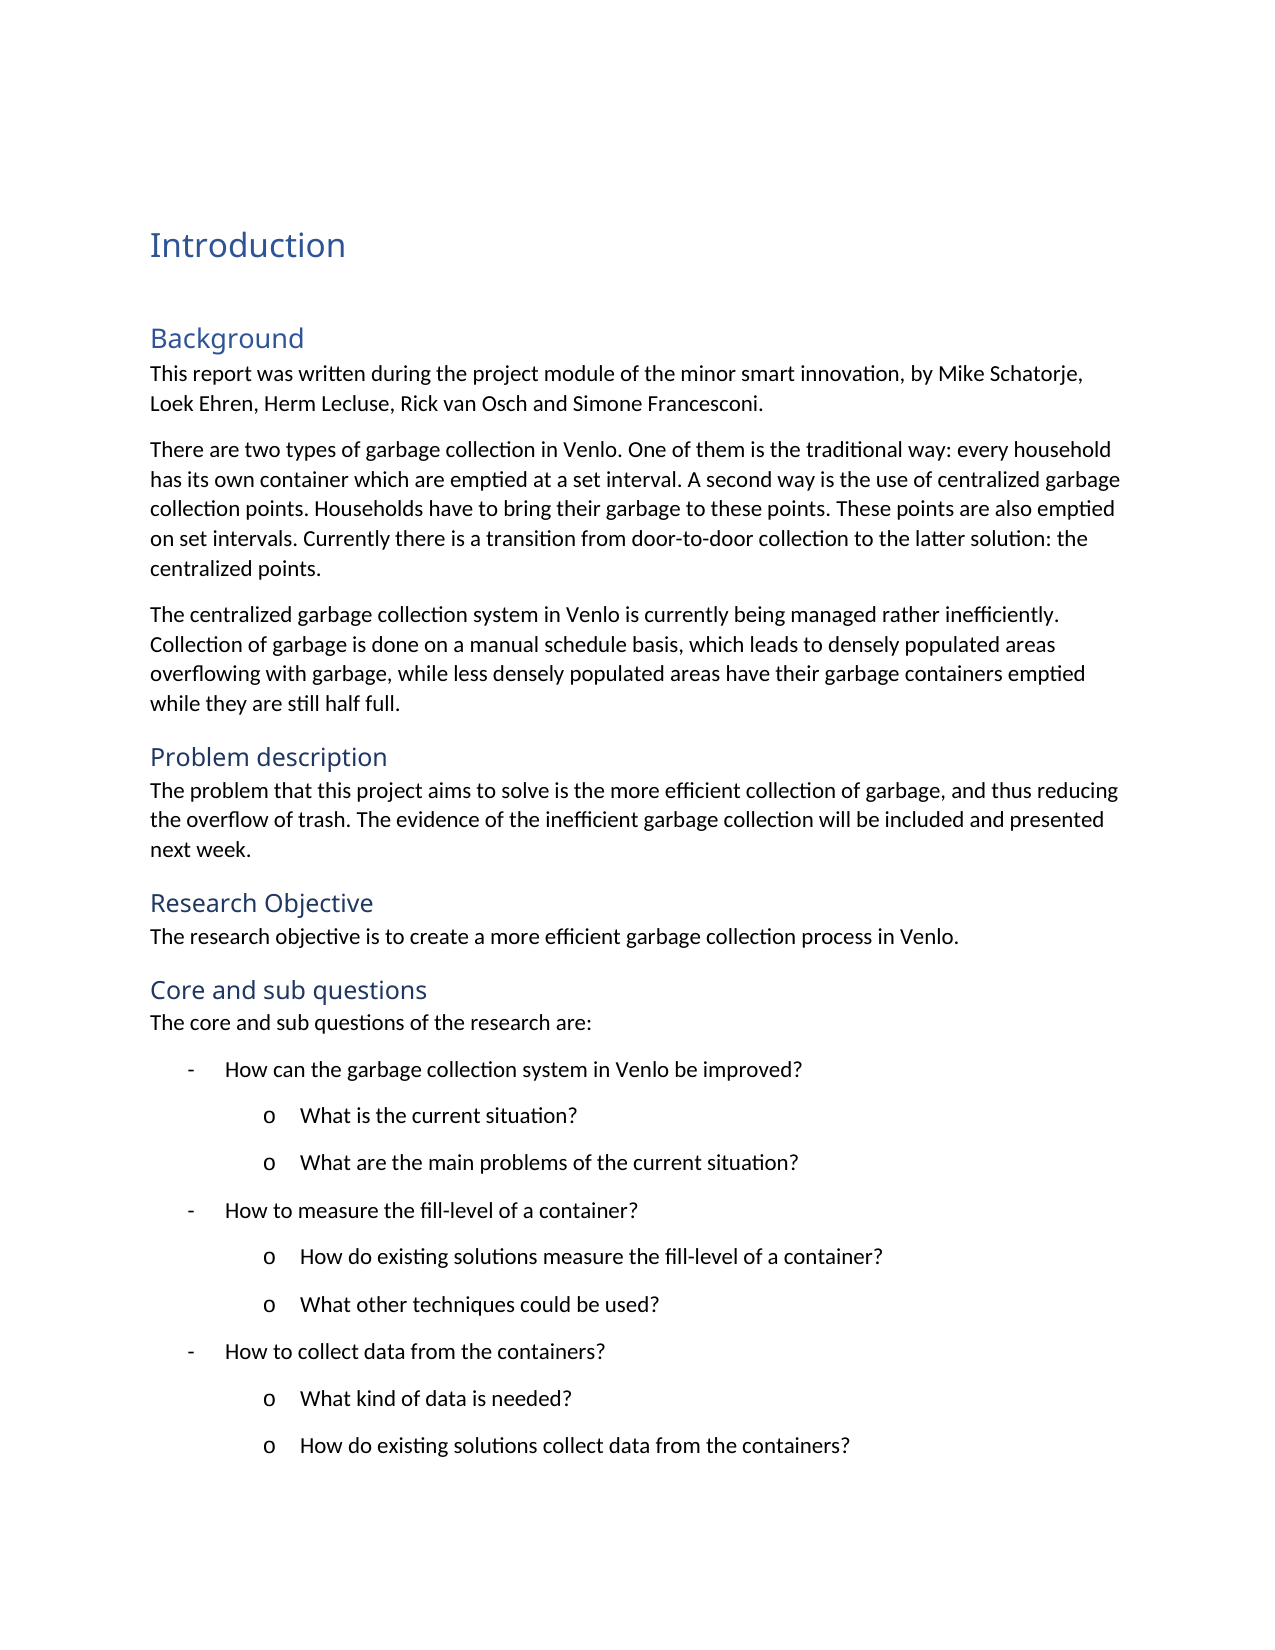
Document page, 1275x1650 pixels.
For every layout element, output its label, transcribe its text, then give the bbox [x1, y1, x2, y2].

list How do existing solutions collect data from the containers? [262, 1431, 1125, 1460]
list How can the garbage collection system in Venlo be improved? [187, 1055, 1125, 1083]
subtitle Introduction [150, 221, 1125, 267]
subtitle Research Objective [150, 886, 1125, 920]
subtitle Background [150, 320, 1125, 357]
list What are the main problems of the current situation? [262, 1148, 1125, 1178]
list What other techniques could be used? [262, 1290, 1125, 1319]
list What kind of data is needed? [262, 1384, 1125, 1413]
list How to collect data from the containers? [187, 1337, 1125, 1365]
text The research objective is to create a more efficient garbage collection process in Venlo. [150, 922, 1125, 950]
list How do existing solutions measure the fill-level of a container? [262, 1242, 1125, 1272]
list How to measure the fill-level of a container? [187, 1196, 1125, 1224]
list What is the current situation? [262, 1101, 1125, 1130]
text The centralized garbage collection system in Venlo is currently being managed rather inefficiently. Collection of garbage is done on a manual schedule basis, which leads to densely populated areas overflowing with garbage, while less densely populated areas have their garbage containers emptied while they are still half full. [150, 600, 1125, 717]
text The core and sub questions of the research are: [150, 1008, 1125, 1036]
text This report was written during the project module of the minor smart innovation, by Mike Schatorje, Loek Ehren, Herm Lecluse, Rick van Osch and Simone Francesconi. [150, 359, 1125, 417]
subtitle Core and sub questions [150, 972, 1125, 1006]
text The problem that this project aims to solve is the more efficient collection of garbage, and thus reducing the overflow of trash. The evidence of the inefficient garbage collection will be included and presented next week. [150, 776, 1125, 863]
subtitle Problem description [150, 740, 1125, 774]
text There are two types of garbage collection in Venlo. One of them is the traditional way: every household has its own container which are emptied at a set interval. A second way is the use of centralized garbage collection points. Households have to bring their garbage to these points. These points are also emptied on set intervals. Currently there is a transition from door-to-door collection to the latter solution: the centralized points. [150, 435, 1125, 582]
